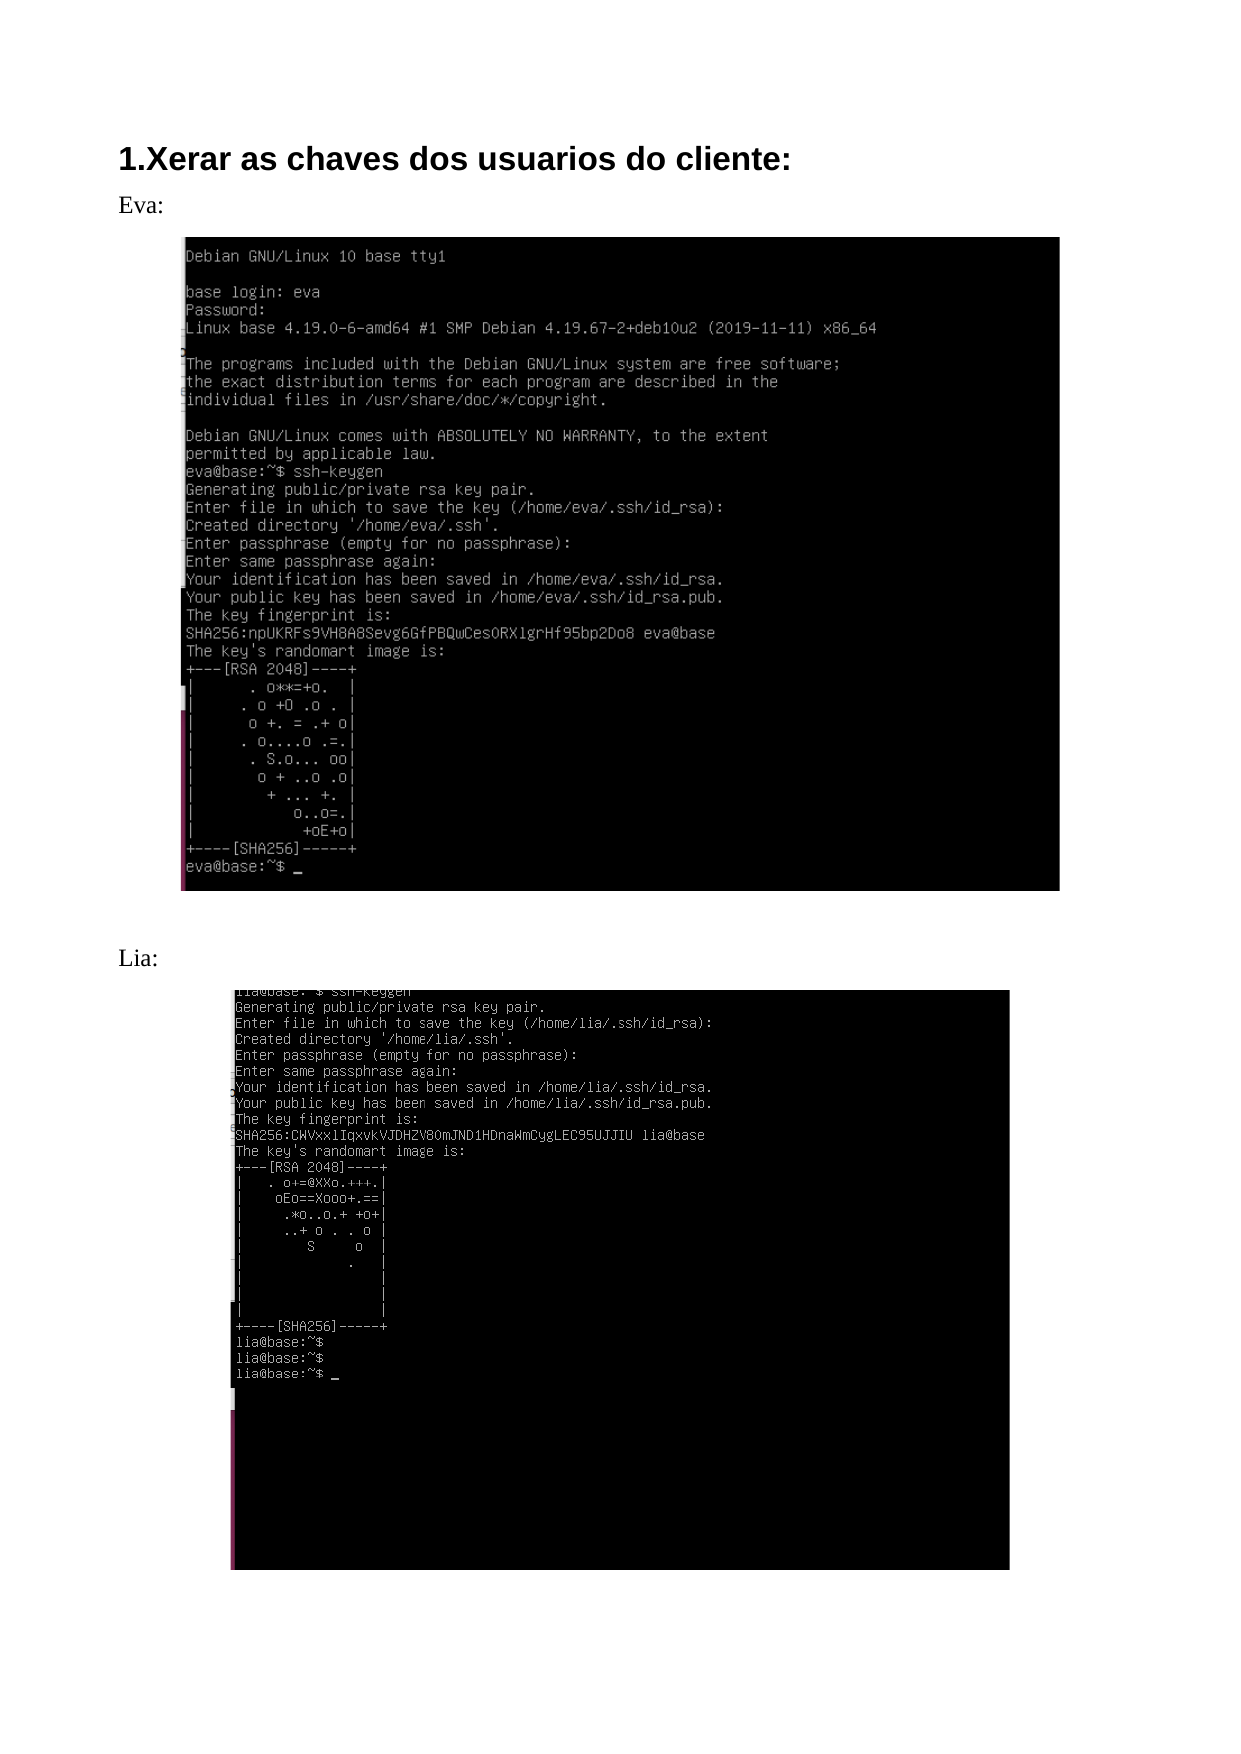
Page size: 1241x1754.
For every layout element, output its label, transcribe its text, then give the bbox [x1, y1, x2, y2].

text Eva: [118, 190, 1122, 219]
picture [180, 237, 1060, 891]
subtitle 1.Xerar as chaves dos usuarios do cliente: [118, 139, 1122, 177]
picture [230, 990, 1010, 1570]
text Lia: [118, 943, 1122, 972]
